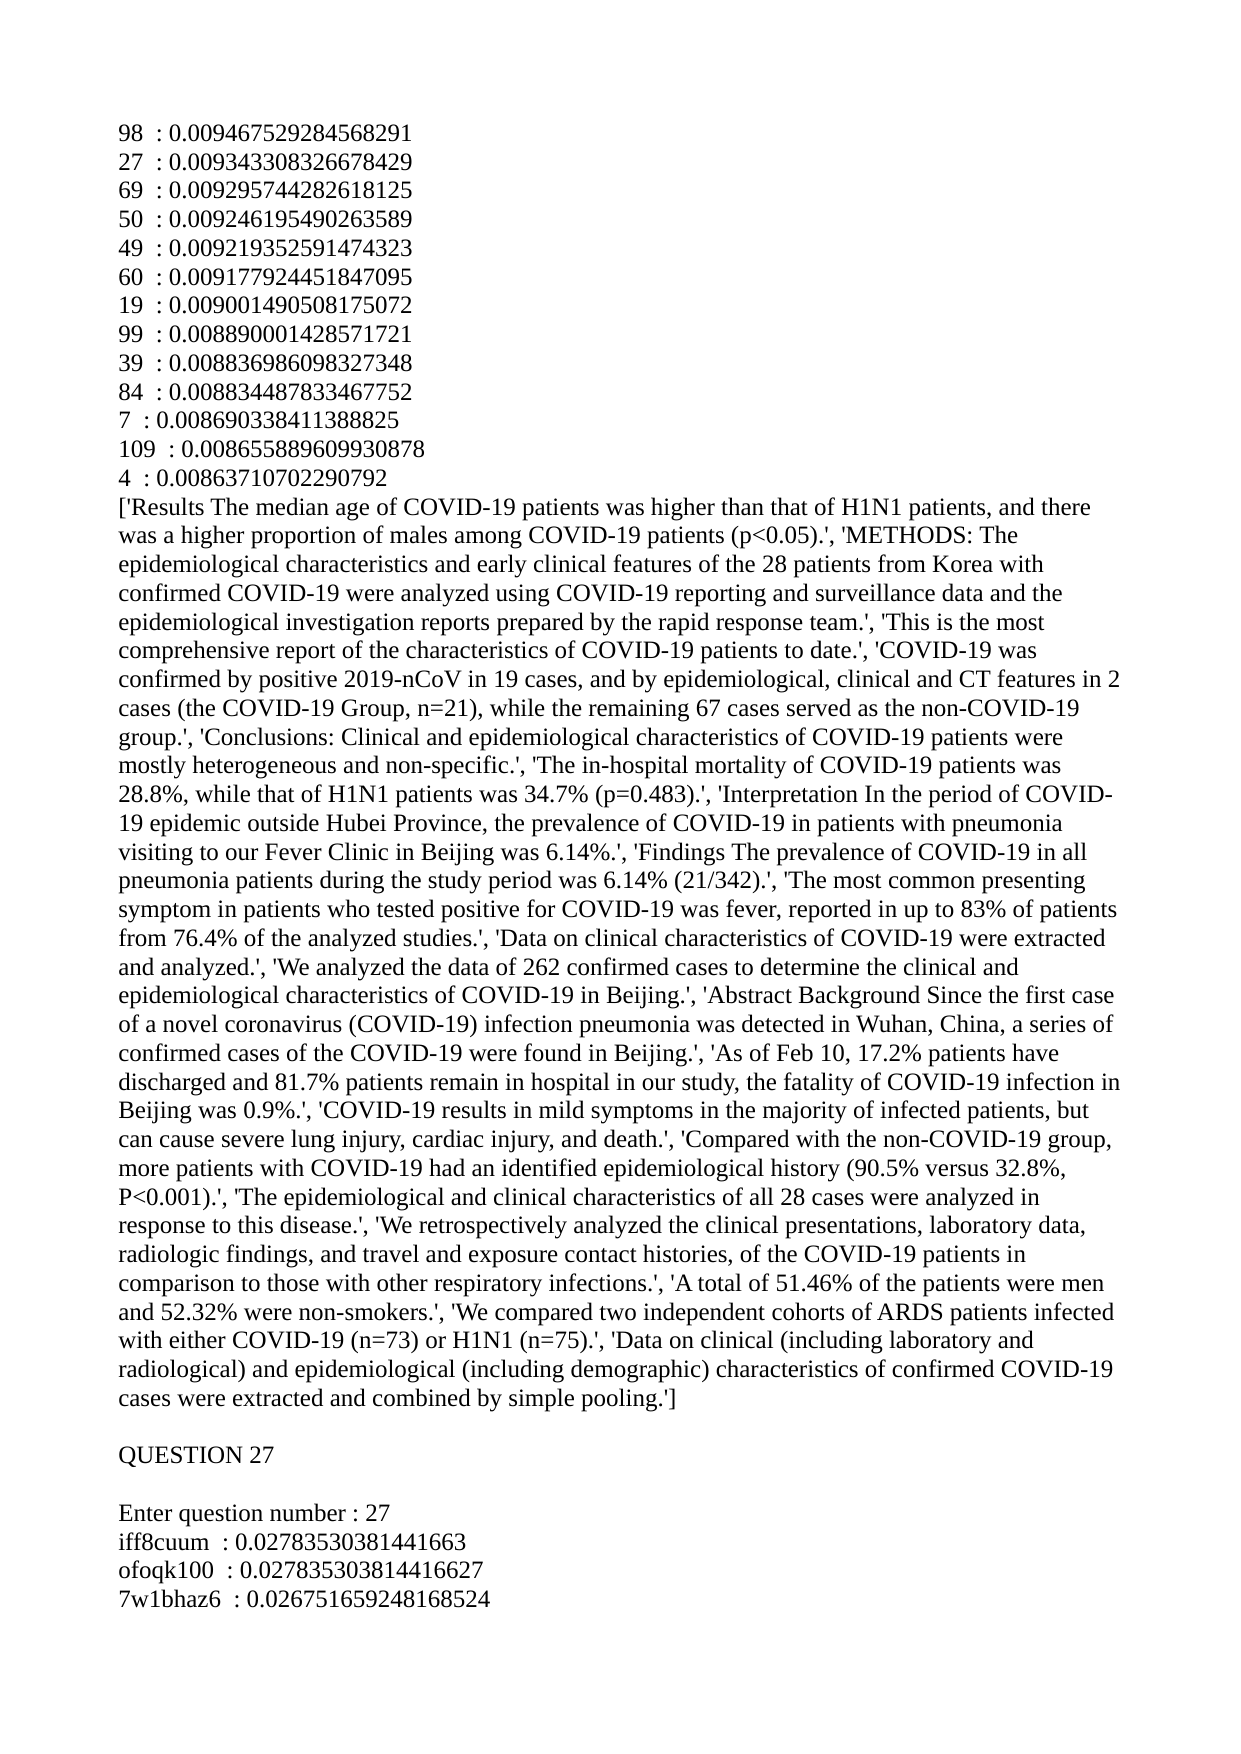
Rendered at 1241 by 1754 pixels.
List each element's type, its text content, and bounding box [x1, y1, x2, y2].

text 69 : 0.009295744282618125 [118, 176, 1122, 204]
text Enter question number : 27 [118, 1498, 1122, 1527]
text QUESTION 27 [118, 1441, 1122, 1469]
text 109 : 0.008655889609930878 [118, 434, 1122, 463]
text 49 : 0.009219352591474323 [118, 233, 1122, 262]
text ofoqk100 : 0.027835303814416627 [118, 1556, 1122, 1584]
text 4 : 0.00863710702290792 [118, 463, 1122, 492]
text 7 : 0.008690338411388825 [118, 406, 1122, 434]
text 84 : 0.008834487833467752 [118, 377, 1122, 406]
text 27 : 0.009343308326678429 [118, 147, 1122, 176]
text iff8cuum : 0.02783530381441663 [118, 1527, 1122, 1556]
text ['Results The median age of COVID-19 patients was higher than that of H1N1 patients, and there was a higher proportion of males among COVID-19 patients (p<0.05).', 'METHODS: The epidemiological characteristics and early clinical features of the 28 patients from Korea with confirmed COVID-19 were analyzed using COVID-19 reporting and surveillance data and the epidemiological investigation reports prepared by the rapid response team.', 'This is the most comprehensive report of the characteristics of COVID-19 patients to date.', 'COVID-19 was confirmed by positive 2019-nCoV in 19 cases, and by epidemiological, clinical and CT features in 2 cases (the COVID-19 Group, n=21), while the remaining 67 cases served as the non-COVID-19 group.', 'Conclusions: Clinical and epidemiological characteristics of COVID-19 patients were mostly heterogeneous and non-specific.', 'The in-hospital mortality of COVID-19 patients was 28.8%, while that of H1N1 patients was 34.7% (p=0.483).', 'Interpretation In the period of COVID-19 epidemic outside Hubei Province, the prevalence of COVID-19 in patients with pneumonia visiting to our Fever Clinic in Beijing was 6.14%.', 'Findings The prevalence of COVID-19 in all pneumonia patients during the study period was 6.14% (21/342).', 'The most common presenting symptom in patients who tested positive for COVID-19 was fever, reported in up to 83% of patients from 76.4% of the analyzed studies.', 'Data on clinical characteristics of COVID-19 were extracted and analyzed.', 'We analyzed the data of 262 confirmed cases to determine the clinical and epidemiological characteristics of COVID-19 in Beijing.', 'Abstract Background Since the first case of a novel coronavirus (COVID-19) infection pneumonia was detected in Wuhan, China, a series of confirmed cases of the COVID-19 were found in Beijing.', 'As of Feb 10, 17.2% patients have discharged and 81.7% patients remain in hospital in our study, the fatality of COVID-19 infection in Beijing was 0.9%.', 'COVID-19 results in mild symptoms in the majority of infected patients, but can cause severe lung injury, cardiac injury, and death.', 'Compared with the non-COVID-19 group, more patients with COVID-19 had an identified epidemiological history (90.5% versus 32.8%, P<0.001).', 'The epidemiological and clinical characteristics of all 28 cases were analyzed in response to this disease.', 'We retrospectively analyzed the clinical presentations, laboratory data, radiologic findings, and travel and exposure contact histories, of the COVID-19 patients in comparison to those with other respiratory infections.', 'A total of 51.46% of the patients were men and 52.32% were non-smokers.', 'We compared two independent cohorts of ARDS patients infected with either COVID-19 (n=73) or H1N1 (n=75).', 'Data on clinical (including laboratory and radiological) and epidemiological (including demographic) characteristics of confirmed COVID-19 cases were extracted and combined by simple pooling.'] [118, 492, 1122, 1412]
text 99 : 0.008890001428571721 [118, 319, 1122, 348]
text 60 : 0.009177924451847095 [118, 262, 1122, 291]
text 7w1bhaz6 : 0.026751659248168524 [118, 1584, 1122, 1613]
text 98 : 0.009467529284568291 [118, 118, 1122, 147]
text 50 : 0.009246195490263589 [118, 204, 1122, 233]
text 39 : 0.008836986098327348 [118, 348, 1122, 377]
text 19 : 0.009001490508175072 [118, 291, 1122, 319]
